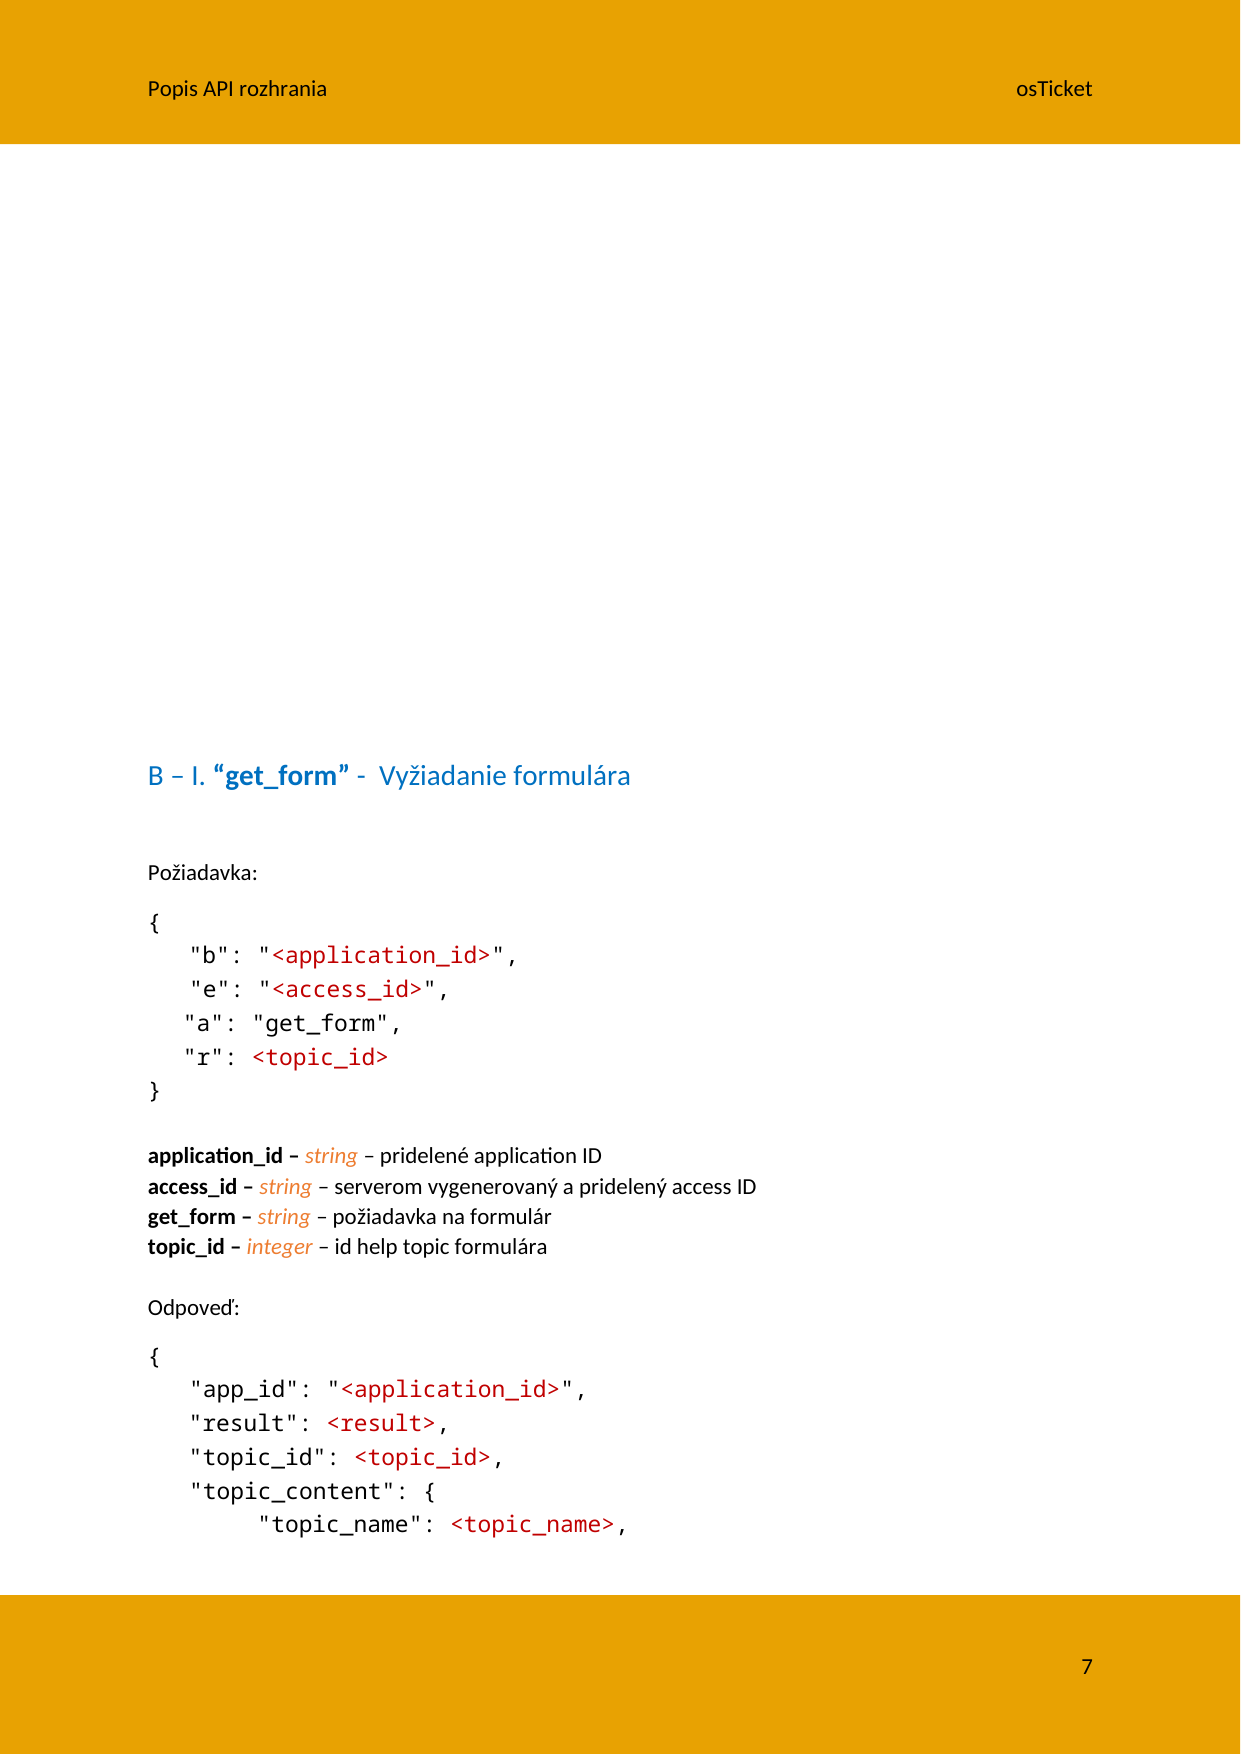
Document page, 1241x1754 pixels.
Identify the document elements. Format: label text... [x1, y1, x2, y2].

text "r": <topic_id> [183, 1040, 1093, 1072]
text B – I. “get_form” - Vyžiadanie formulára [148, 757, 1093, 792]
text "e": "<access_id>", [148, 973, 1093, 1004]
text application_id – string – pridelené application ID [148, 1142, 1093, 1170]
text { [147, 1339, 1093, 1371]
text Odpoveď: [148, 1293, 1093, 1321]
text Požiadavka: [148, 858, 1093, 887]
text "b": "<application_id>", [147, 939, 1093, 970]
text topic_id – integer – id help topic formulára [148, 1232, 1093, 1260]
text "topic_name": <topic_name>, [147, 1508, 1093, 1539]
text "topic_content": { [148, 1474, 1093, 1506]
text { [147, 905, 1093, 937]
text get_form – string – požiadavka na formulár [148, 1202, 1093, 1230]
text "a": "get_form", [183, 1007, 1093, 1038]
text } [148, 1074, 1093, 1105]
text "app_id": "<application_id>", [148, 1373, 1093, 1404]
text access_id – string – serverom vygenerovaný a pridelený access ID [148, 1172, 1093, 1200]
text "topic_id": <topic_id>, [147, 1441, 1093, 1472]
text "result": <result>, [147, 1407, 1093, 1438]
